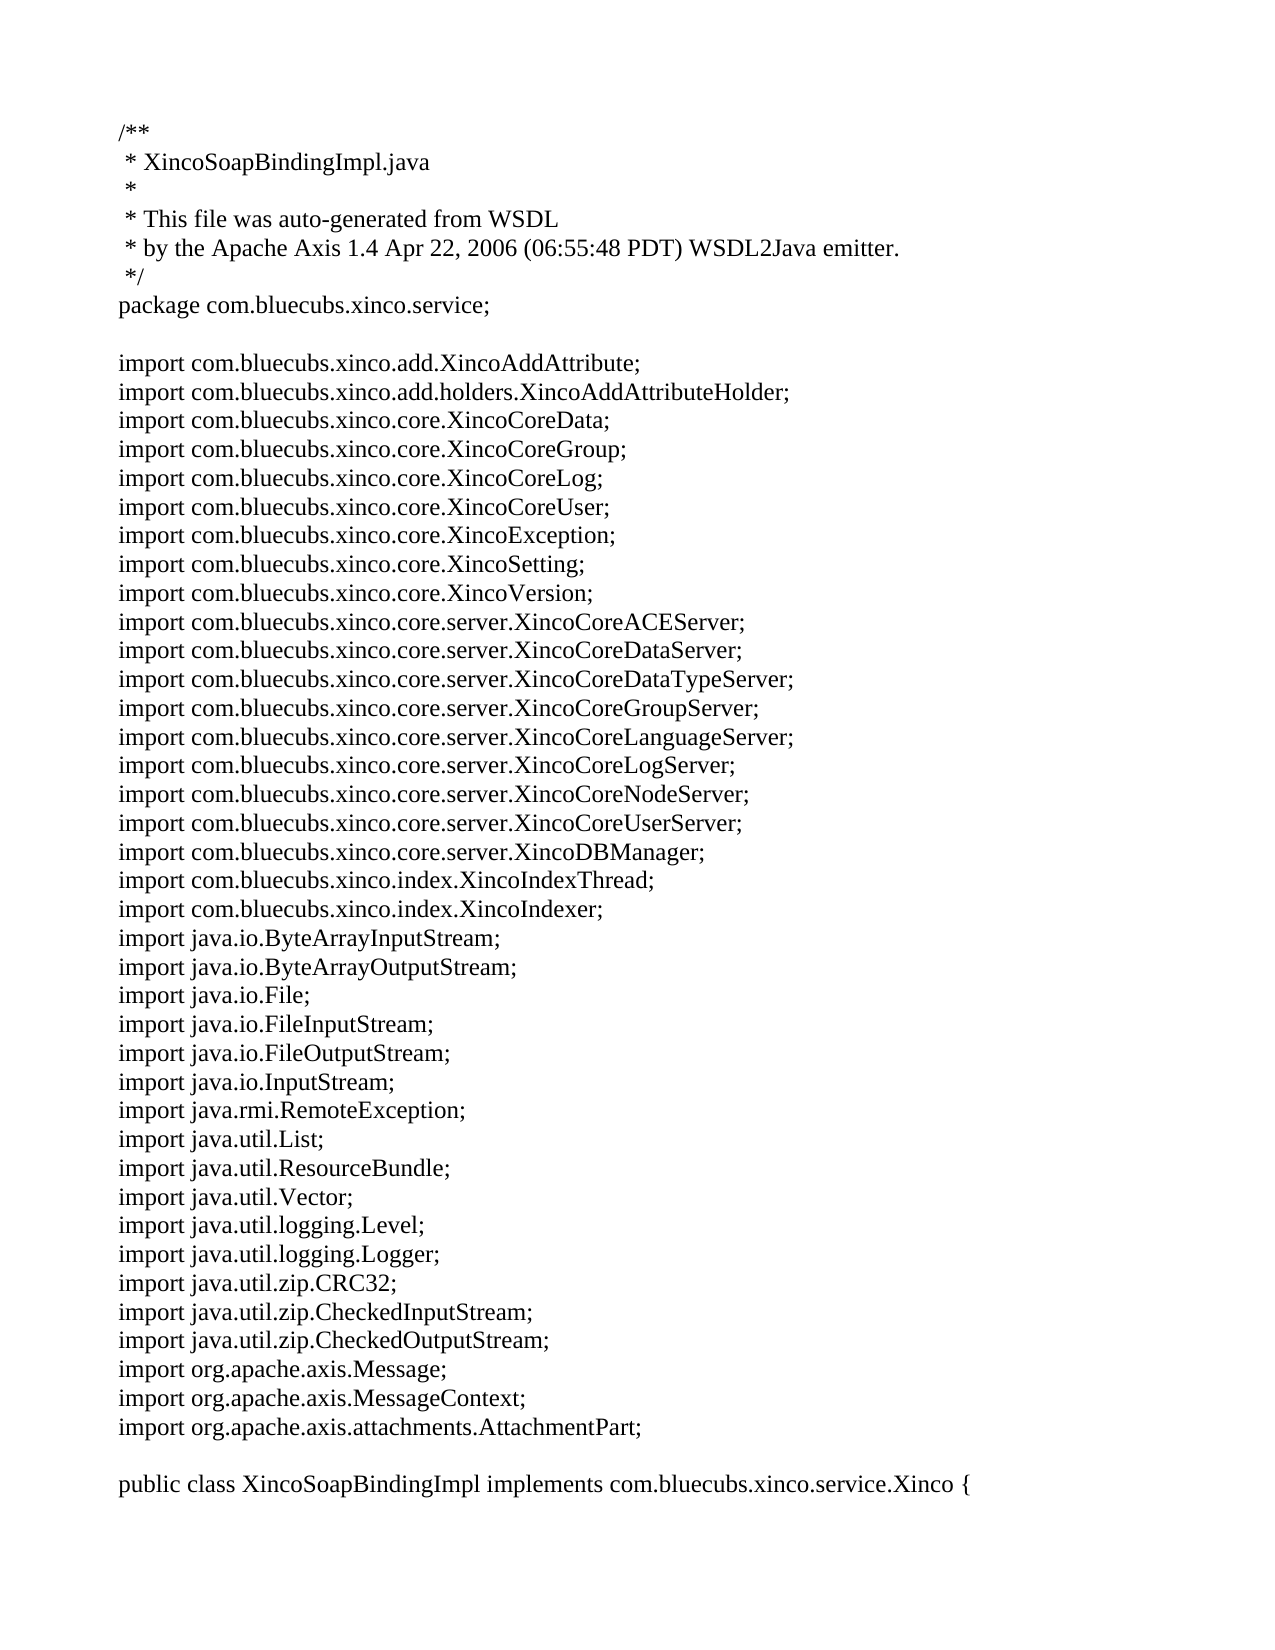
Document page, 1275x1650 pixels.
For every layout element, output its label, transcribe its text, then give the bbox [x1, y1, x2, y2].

text * XincoSoapBindingImpl.java [118, 147, 1157, 176]
text import java.util.logging.Logger; [118, 1239, 1157, 1268]
text import com.bluecubs.xinco.core.server.XincoCoreNodeServer; [118, 779, 1157, 808]
text * [118, 176, 1157, 204]
text import java.util.List; [118, 1124, 1157, 1153]
text public class XincoSoapBindingImpl implements com.bluecubs.xinco.service.Xinco { [118, 1469, 1157, 1498]
text import java.util.Vector; [118, 1182, 1157, 1211]
text import com.bluecubs.xinco.core.server.XincoCoreUserServer; [118, 808, 1157, 837]
text import com.bluecubs.xinco.add.XincoAddAttribute; [118, 348, 1157, 377]
text import java.util.zip.CheckedInputStream; [118, 1297, 1157, 1326]
text /** [118, 118, 1157, 147]
text import java.util.ResourceBundle; [118, 1153, 1157, 1182]
text import java.util.logging.Level; [118, 1211, 1157, 1239]
text import com.bluecubs.xinco.core.XincoCoreData; [118, 406, 1157, 434]
text import com.bluecubs.xinco.core.XincoCoreGroup; [118, 434, 1157, 463]
text import com.bluecubs.xinco.core.XincoException; [118, 521, 1157, 549]
text import java.io.ByteArrayInputStream; [118, 923, 1157, 952]
text import java.io.File; [118, 981, 1157, 1009]
text import com.bluecubs.xinco.add.holders.XincoAddAttributeHolder; [118, 377, 1157, 406]
text import org.apache.axis.attachments.AttachmentPart; [118, 1412, 1157, 1441]
text import java.util.zip.CRC32; [118, 1268, 1157, 1297]
text import java.io.ByteArrayOutputStream; [118, 952, 1157, 981]
text import com.bluecubs.xinco.core.server.XincoCoreACEServer; [118, 607, 1157, 636]
text import com.bluecubs.xinco.core.server.XincoCoreLanguageServer; [118, 722, 1157, 751]
text import com.bluecubs.xinco.core.XincoCoreLog; [118, 463, 1157, 492]
text import com.bluecubs.xinco.core.XincoVersion; [118, 578, 1157, 607]
text import com.bluecubs.xinco.core.server.XincoDBManager; [118, 837, 1157, 866]
text */ [118, 262, 1157, 291]
text * This file was auto-generated from WSDL [118, 204, 1157, 233]
text import com.bluecubs.xinco.core.server.XincoCoreDataTypeServer; [118, 664, 1157, 693]
text import java.io.FileInputStream; [118, 1009, 1157, 1038]
text import com.bluecubs.xinco.core.server.XincoCoreLogServer; [118, 751, 1157, 779]
text import com.bluecubs.xinco.core.server.XincoCoreDataServer; [118, 636, 1157, 664]
text import java.util.zip.CheckedOutputStream; [118, 1326, 1157, 1354]
text import com.bluecubs.xinco.index.XincoIndexThread; [118, 866, 1157, 894]
text import org.apache.axis.MessageContext; [118, 1383, 1157, 1412]
text * by the Apache Axis 1.4 Apr 22, 2006 (06:55:48 PDT) WSDL2Java emitter. [118, 233, 1157, 262]
text import java.rmi.RemoteException; [118, 1096, 1157, 1124]
text import java.io.InputStream; [118, 1067, 1157, 1096]
text import com.bluecubs.xinco.core.server.XincoCoreGroupServer; [118, 693, 1157, 722]
text import com.bluecubs.xinco.core.XincoCoreUser; [118, 492, 1157, 521]
text import com.bluecubs.xinco.index.XincoIndexer; [118, 894, 1157, 923]
text package com.bluecubs.xinco.service; [118, 291, 1157, 319]
text import java.io.FileOutputStream; [118, 1038, 1157, 1067]
text import com.bluecubs.xinco.core.XincoSetting; [118, 549, 1157, 578]
text import org.apache.axis.Message; [118, 1354, 1157, 1383]
